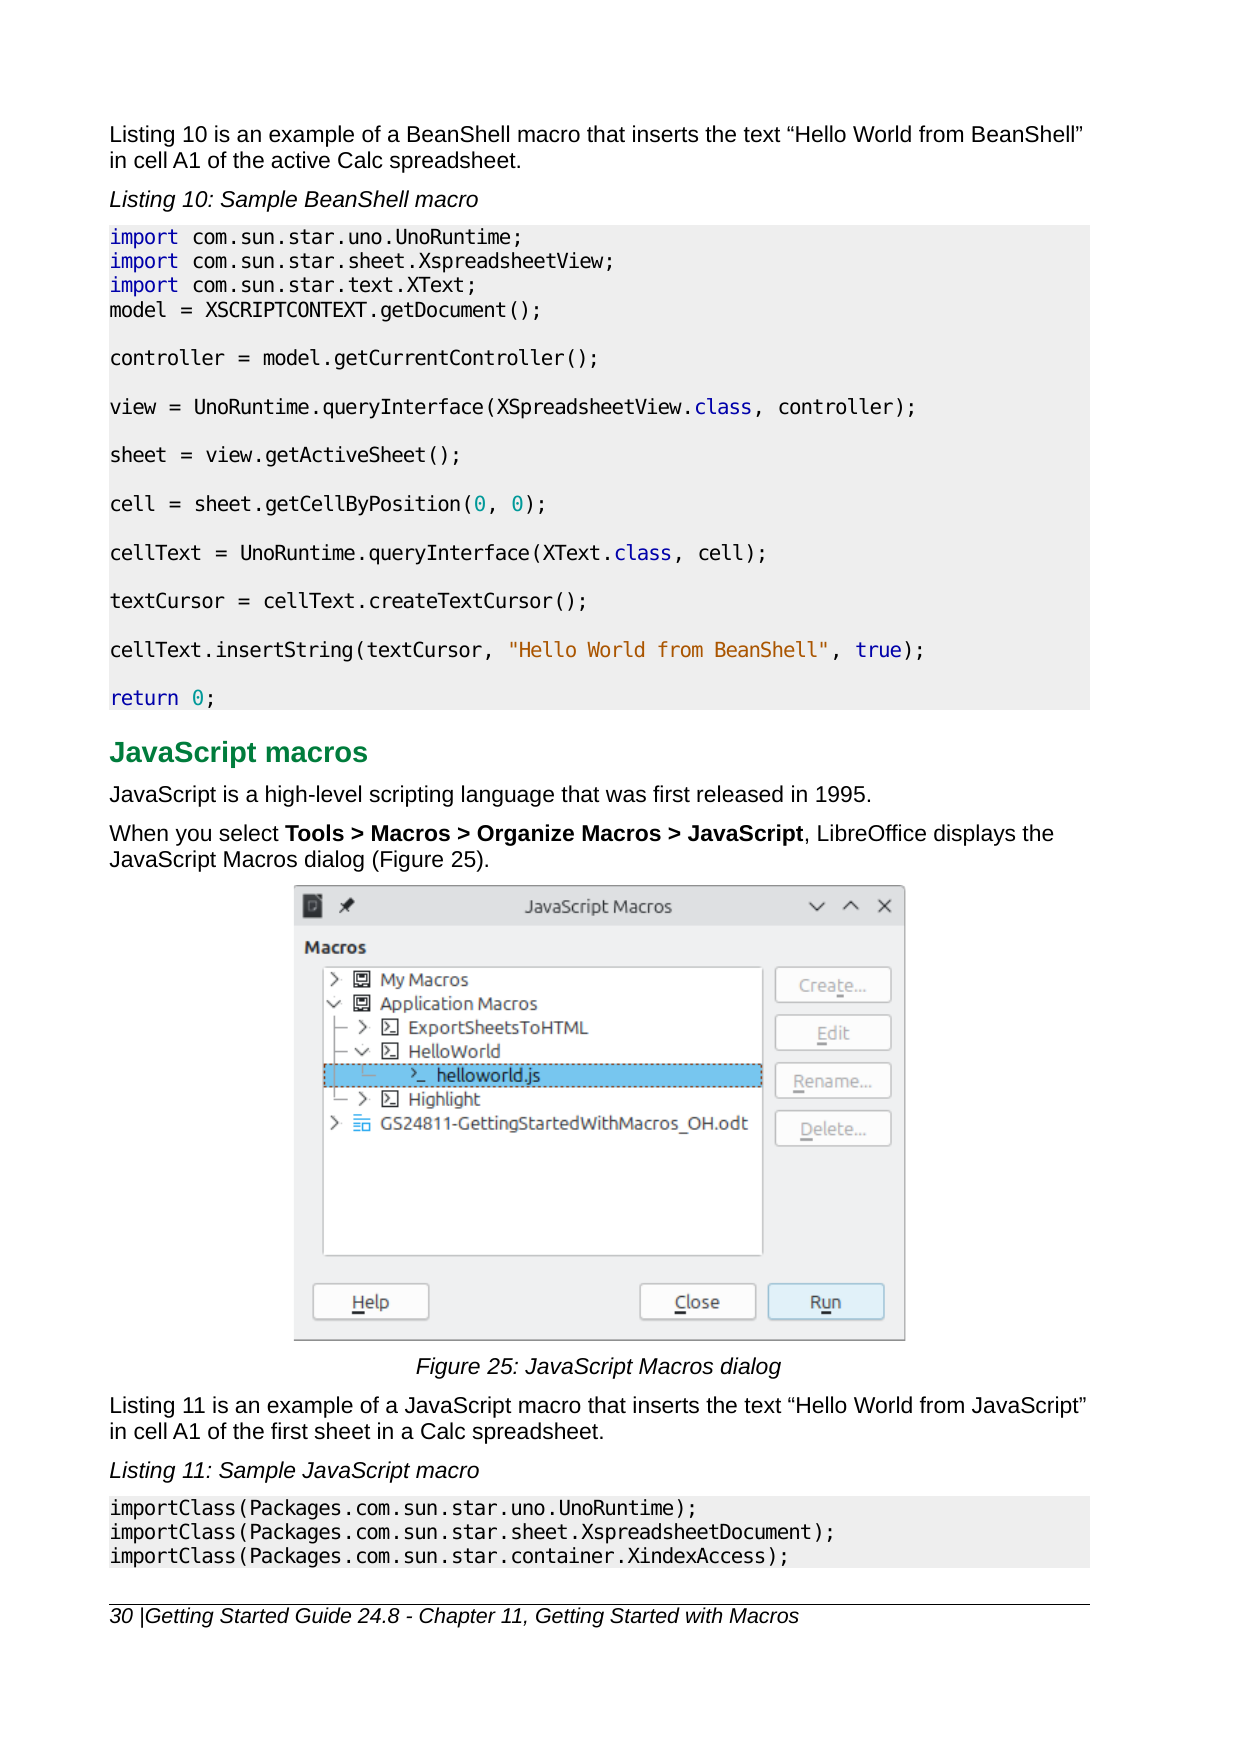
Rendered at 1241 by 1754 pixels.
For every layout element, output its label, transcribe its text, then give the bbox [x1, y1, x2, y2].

text cellText.insertString(textCursor, "Hello World from BeanShell", true); [109, 638, 1090, 662]
text importClass(Packages.com.sun.star.container.XindexAccess); [109, 1544, 1090, 1568]
text Listing 10 is an example of a BeanShell macro that inserts the text “Hello World from BeanShell” in cell A1 of the active Calc spreadsheet. [109, 121, 1090, 174]
text textCursor = cellText.createTextCursor(); [109, 589, 1090, 613]
text Figure 25: JavaScript Macros dialog [293, 1353, 905, 1379]
text importClass(Packages.com.sun.star.sheet.XspreadsheetDocument); [109, 1520, 1090, 1544]
text cellText = UnoRuntime.queryInterface(XText.class, cell); [109, 541, 1090, 565]
text Listing 10: Sample BeanShell macro [109, 186, 1090, 213]
picture [293, 885, 906, 1341]
text model = XSCRIPTCONTEXT.getDocument(); [109, 298, 1090, 322]
text cell = sheet.getCellByPosition(0, 0); [109, 492, 1090, 516]
text When you select Tools > Macros > Organize Macros > JavaScript, LibreOffice displays the JavaScript Macros dialog (Figure 25). [109, 820, 1090, 873]
text import com.sun.star.uno.UnoRuntime; [109, 225, 1090, 249]
subtitle JavaScript macros [109, 735, 1090, 769]
text Listing 11 is an example of a JavaScript macro that inserts the text “Hello World from JavaScript” in cell A1 of the first sheet in a Calc spreadsheet. [109, 1392, 1090, 1444]
text view = UnoRuntime.queryInterface(XSpreadsheetView.class, controller); [109, 395, 1090, 419]
text importClass(Packages.com.sun.star.uno.UnoRuntime); [109, 1496, 1090, 1520]
text Listing 11: Sample JavaScript macro [109, 1457, 1090, 1483]
text sheet = view.getActiveSheet(); [109, 443, 1090, 468]
text controller = model.getCurrentController(); [109, 346, 1090, 371]
text import com.sun.star.sheet.XspreadsheetView; [109, 249, 1090, 273]
text import com.sun.star.text.XText; [109, 273, 1090, 298]
text JavaScript is a high-level scripting language that was first released in 1995. [109, 781, 1090, 807]
text return 0; [109, 686, 1090, 710]
